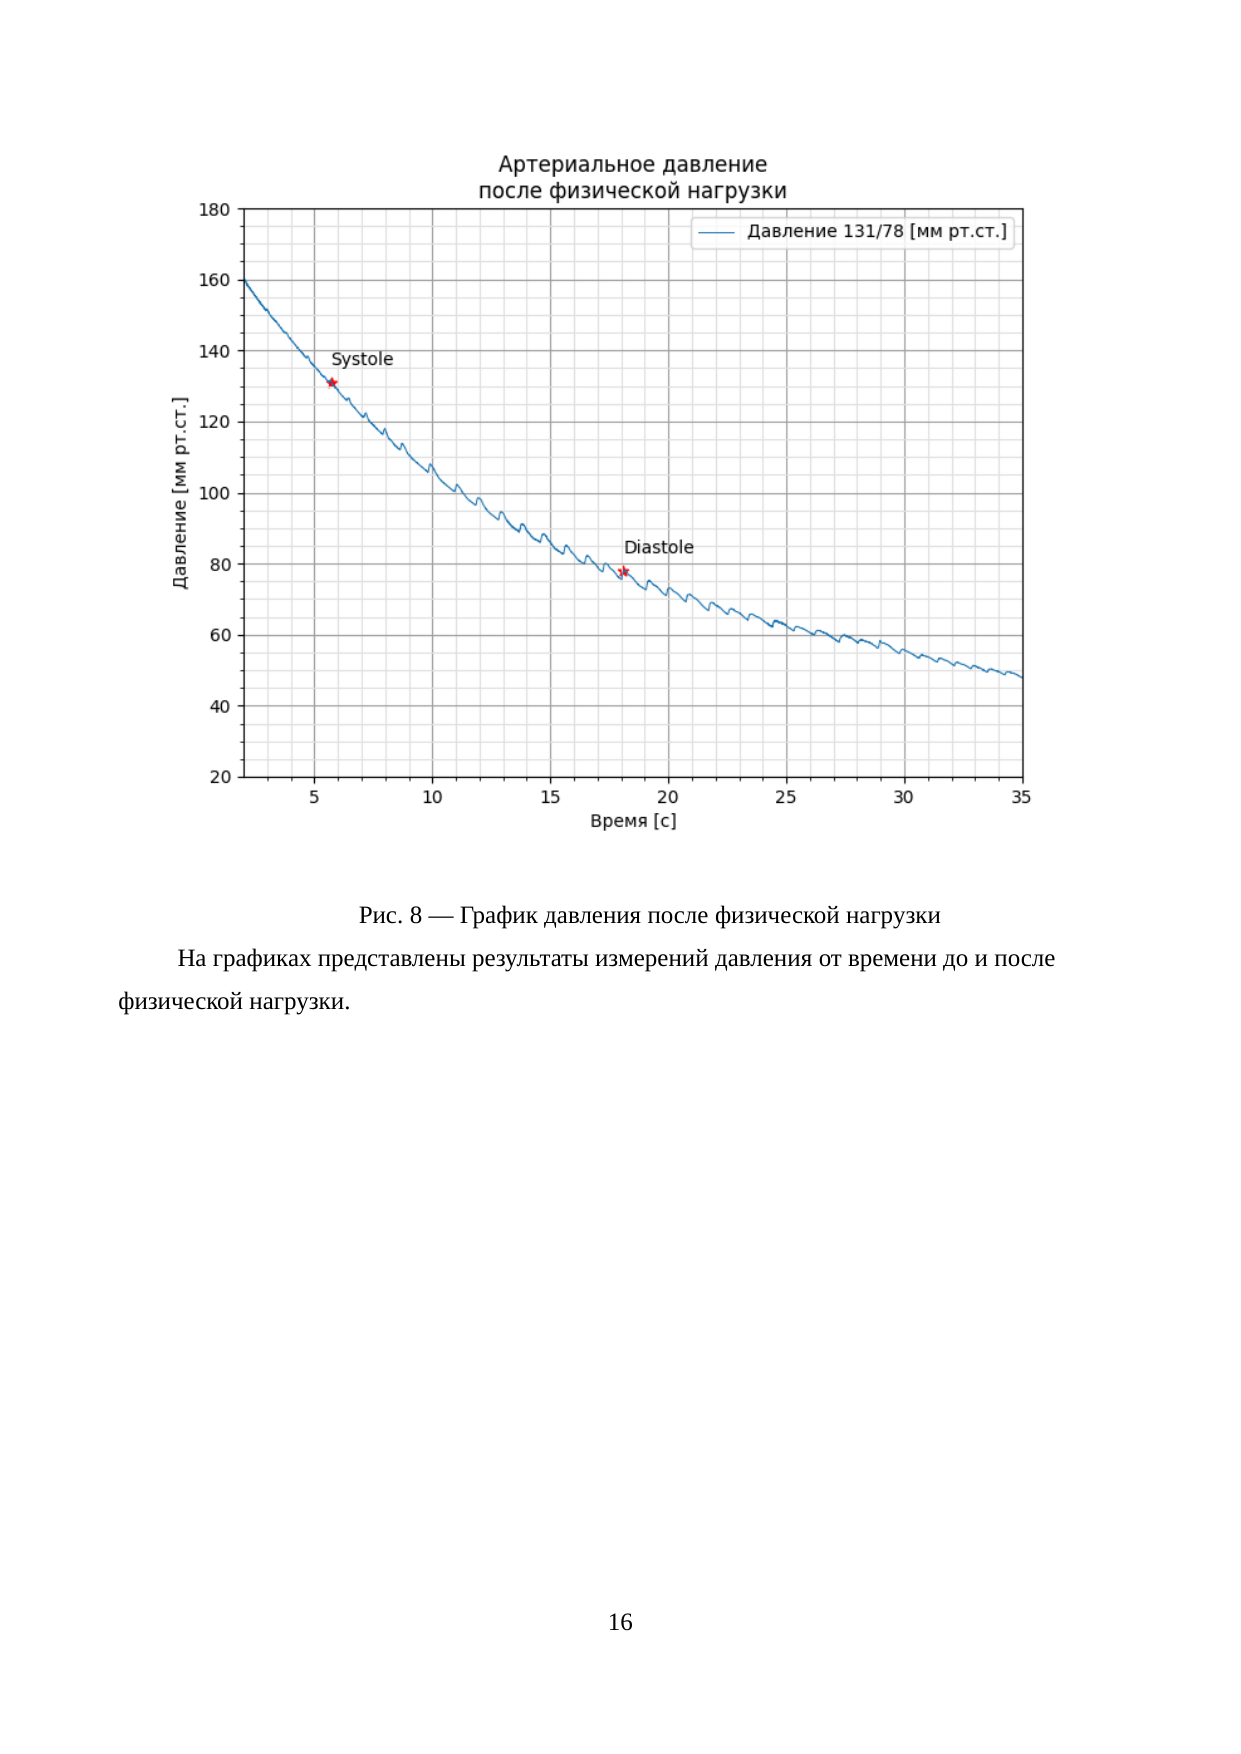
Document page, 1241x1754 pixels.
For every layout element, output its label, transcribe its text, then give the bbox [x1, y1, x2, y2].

text На графиках представлены результаты измерений давления от времени до и после физической нагрузки. [118, 943, 1122, 1015]
picture [118, 118, 1123, 871]
text Рис. 8 — График давления после физической нагрузки [118, 900, 1122, 928]
